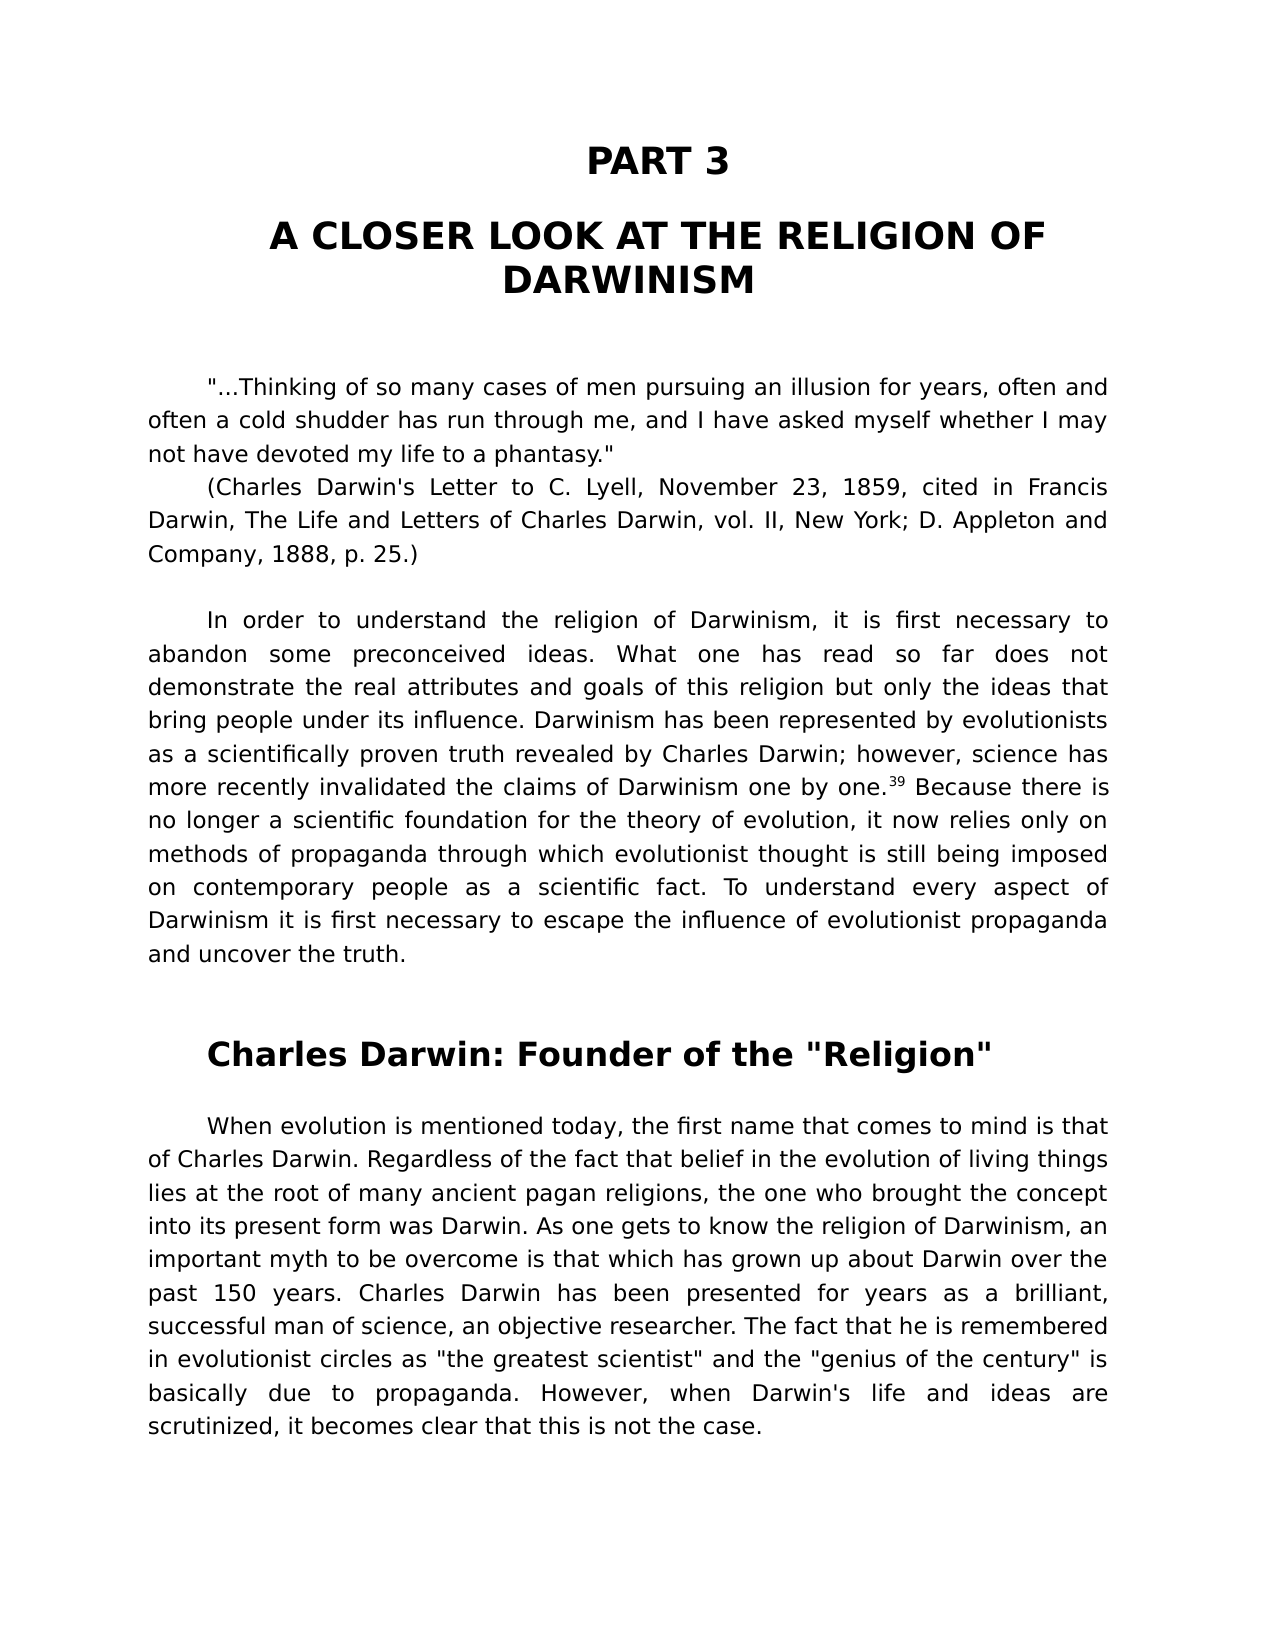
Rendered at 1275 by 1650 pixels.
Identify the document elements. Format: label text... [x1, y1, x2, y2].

text Charles Darwin: Founder of the "Religion" [148, 1036, 1110, 1074]
text "...Thinking of so many cases of men pursuing an illusion for years, often and often a cold shudder has run through me, and I have asked myself whether I may not have devoted my life to a phantasy." [148, 369, 1110, 469]
subtitle A CLOSER LOOK AT THE RELIGION OF DARWINISM [148, 215, 1110, 302]
text When evolution is mentioned today, the first name that comes to mind is that of Charles Darwin. Regardless of the fact that belief in the evolution of living things lies at the root of many ancient pagan religions, the one who brought the concept into its present form was Darwin. As one gets to know the religion of Darwinism, an important myth to be overcome is that which has grown up about Darwin over the past 150 years. Charles Darwin has been presented for years as a brilliant, successful man of science, an objective researcher. The fact that he is remembered in evolutionist circles as "the greatest scientist" and the "genius of the century" is basically due to propaganda. However, when Darwin's life and ideas are scrutinized, it becomes clear that this is not the case. [148, 1108, 1110, 1441]
subtitle PART 3 [148, 148, 1110, 181]
text In order to understand the religion of Darwinism, it is first necessary to abandon some preconceived ideas. What one has read so far does not demonstrate the real attributes and goals of this religion but only the ideas that bring people under its influence. Darwinism has been represented by evolutionists as a scientifically proven truth revealed by Charles Darwin; however, science has more recently invalidated the claims of Darwinism one by one.39 Because there is no longer a scientific foundation for the theory of evolution, it now relies only on methods of propaganda through which evolutionist thought is still being imposed on contemporary people as a scientific fact. To understand every aspect of Darwinism it is first necessary to escape the influence of evolutionist propaganda and uncover the truth. [148, 602, 1110, 969]
text (Charles Darwin's Letter to C. Lyell, November 23, 1859, cited in Francis Darwin, The Life and Letters of Charles Darwin, vol. II, New York; D. Appleton and Company, 1888, p. 25.) [148, 469, 1110, 569]
